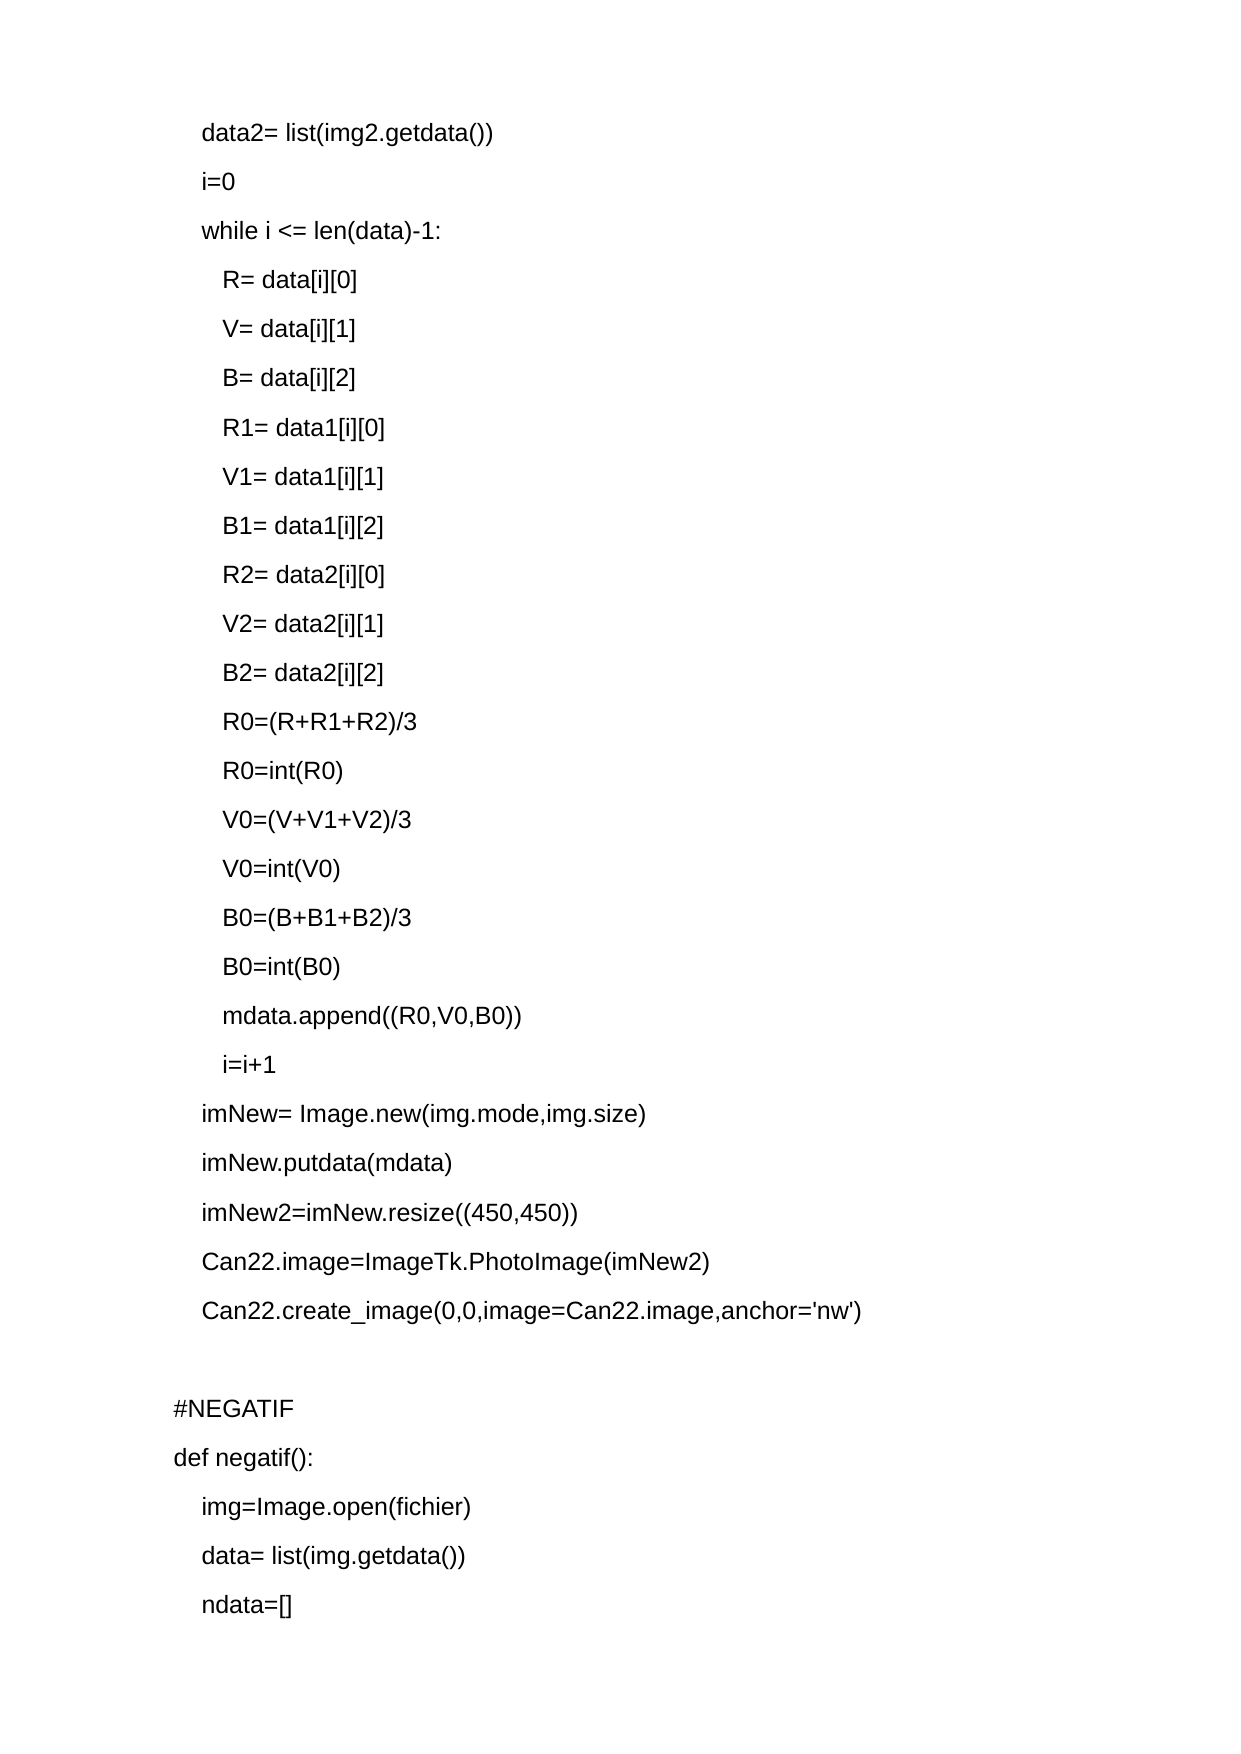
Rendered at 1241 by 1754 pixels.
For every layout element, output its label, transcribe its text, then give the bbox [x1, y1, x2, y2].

text B0=int(B0) [118, 952, 1122, 981]
text data= list(img.getdata()) [118, 1541, 1122, 1570]
text R1= data1[i][0] [118, 412, 1122, 441]
text V2= data2[i][1] [118, 609, 1122, 637]
text while i <= len(data)-1: [118, 216, 1122, 245]
text Can22.image=ImageTk.PhotoImage(imNew2) [118, 1247, 1122, 1275]
text def negatif(): [118, 1443, 1122, 1472]
text V0=int(V0) [118, 854, 1122, 883]
text i=i+1 [118, 1050, 1122, 1079]
text V0=(V+V1+V2)/3 [118, 805, 1122, 834]
text B0=(B+B1+B2)/3 [118, 903, 1122, 932]
text i=0 [118, 167, 1122, 196]
text V= data[i][1] [118, 314, 1122, 343]
text B1= data1[i][2] [118, 511, 1122, 539]
text V1= data1[i][1] [118, 462, 1122, 490]
text R0=(R+R1+R2)/3 [118, 707, 1122, 736]
text mdata.append((R0,V0,B0)) [118, 1001, 1122, 1030]
text R0=int(R0) [118, 756, 1122, 785]
text Can22.create_image(0,0,image=Can22.image,anchor='nw') [118, 1296, 1122, 1324]
text R= data[i][0] [118, 265, 1122, 294]
text B2= data2[i][2] [118, 658, 1122, 687]
text ndata=[] [118, 1590, 1122, 1619]
text data2= list(img2.getdata()) [118, 118, 1122, 147]
text imNew.putdata(mdata) [118, 1148, 1122, 1177]
text img=Image.open(fichier) [118, 1492, 1122, 1521]
text imNew= Image.new(img.mode,img.size) [118, 1099, 1122, 1128]
text R2= data2[i][0] [118, 560, 1122, 588]
text B= data[i][2] [118, 363, 1122, 392]
text #NEGATIF [118, 1394, 1122, 1422]
text imNew2=imNew.resize((450,450)) [118, 1197, 1122, 1226]
